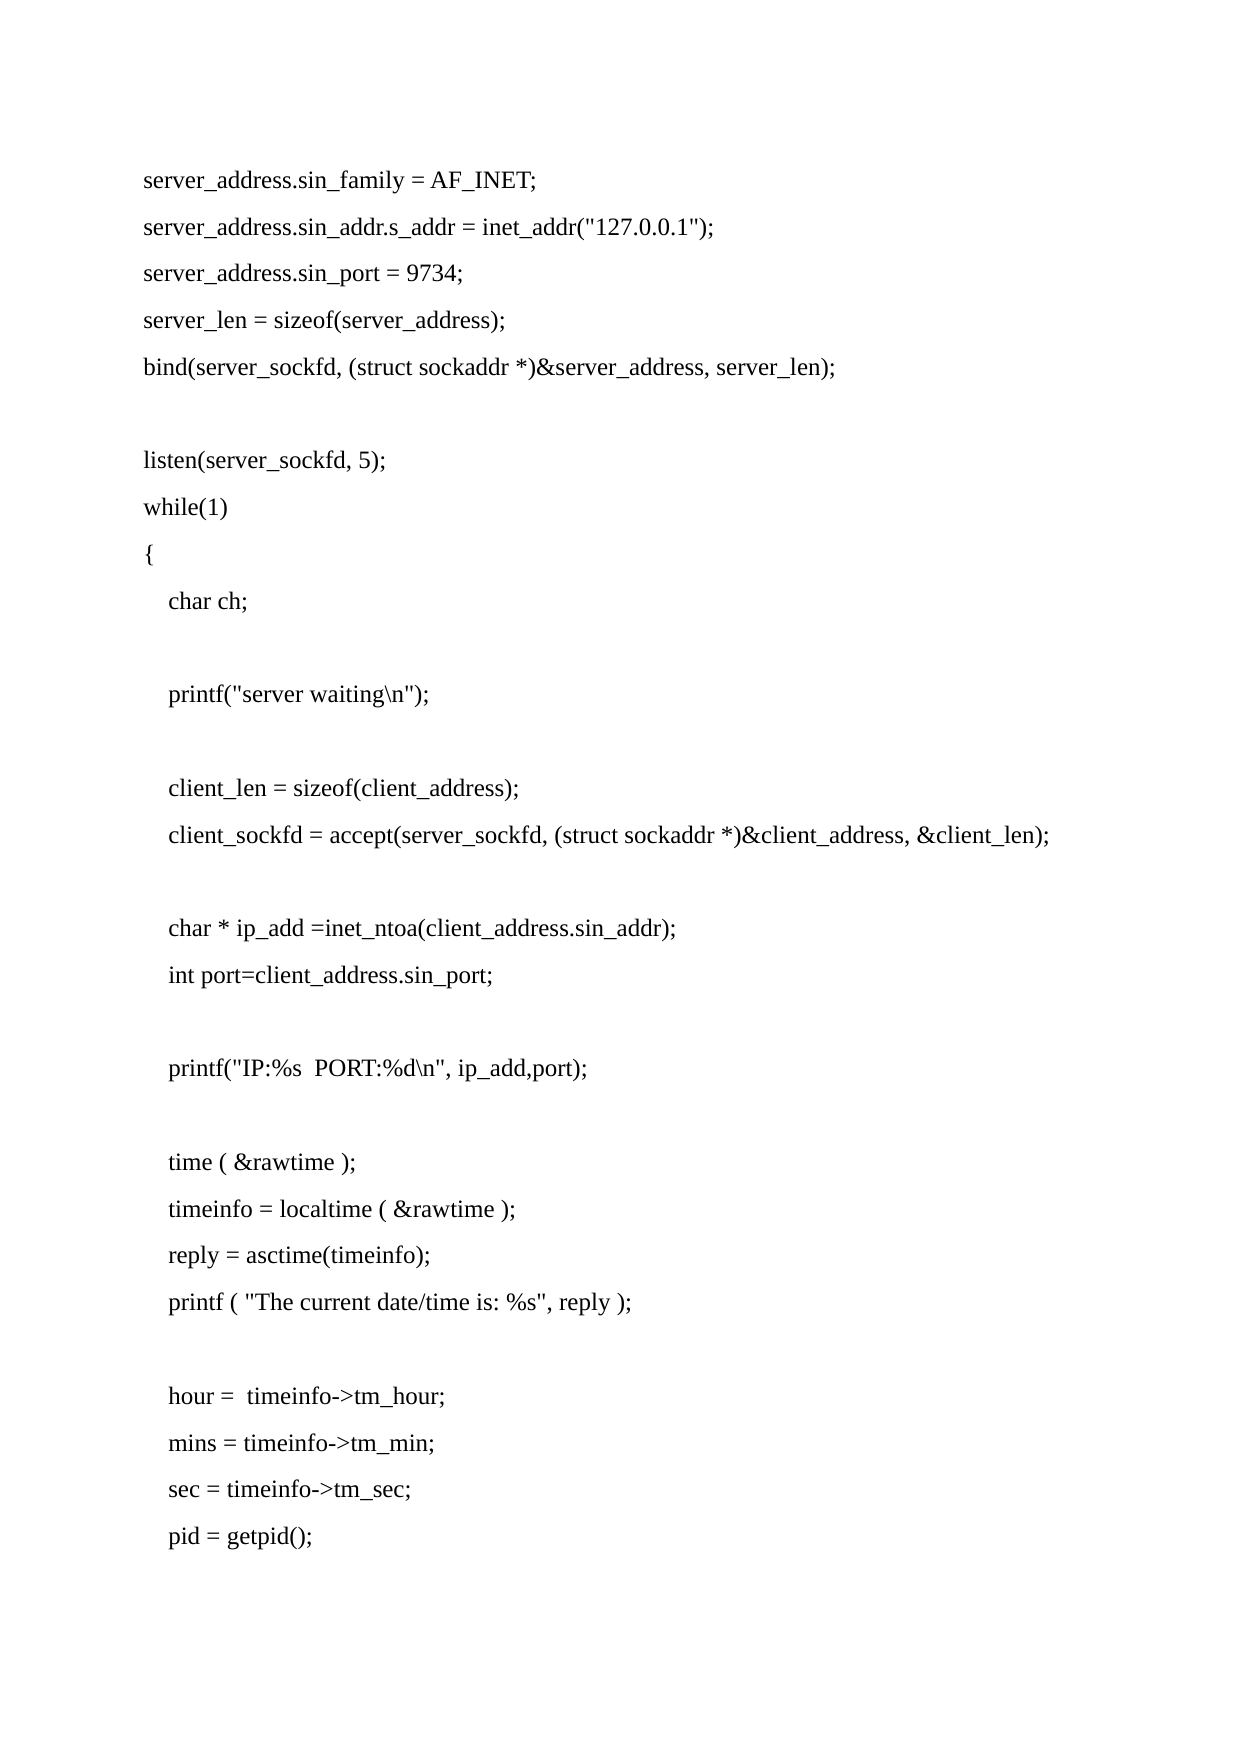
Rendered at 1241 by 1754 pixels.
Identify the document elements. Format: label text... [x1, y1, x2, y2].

text hour = timeinfo->tm_hour; [118, 1381, 1122, 1410]
text int port=client_address.sin_port; [118, 960, 1122, 989]
text sec = timeinfo->tm_sec; [118, 1474, 1122, 1503]
text printf("IP:%s PORT:%d\n", ip_add,port); [118, 1053, 1122, 1082]
text client_sockfd = accept(server_sockfd, (struct sockaddr *)&client_address, &client_len); [118, 820, 1122, 848]
text mins = timeinfo->tm_min; [118, 1428, 1122, 1456]
text server_address.sin_addr.s_addr = inet_addr("127.0.0.1"); [118, 212, 1122, 240]
text server_len = sizeof(server_address); [118, 305, 1122, 334]
text char ch; [118, 586, 1122, 614]
text server_address.sin_port = 9734; [118, 258, 1122, 287]
text while(1) [118, 492, 1122, 521]
text server_address.sin_family = AF_INET; [118, 165, 1122, 194]
text pid = getpid(); [118, 1521, 1122, 1550]
text { [118, 539, 1122, 568]
text client_len = sizeof(client_address); [118, 773, 1122, 802]
text time ( &rawtime ); [118, 1147, 1122, 1176]
text listen(server_sockfd, 5); [118, 446, 1122, 474]
text timeinfo = localtime ( &rawtime ); [118, 1194, 1122, 1223]
text printf("server waiting\n"); [118, 679, 1122, 708]
text char * ip_add =inet_ntoa(client_address.sin_addr); [118, 913, 1122, 942]
text bind(server_sockfd, (struct sockaddr *)&server_address, server_len); [118, 352, 1122, 381]
text reply = asctime(timeinfo); [118, 1241, 1122, 1269]
text printf ( "The current date/time is: %s", reply ); [118, 1287, 1122, 1316]
